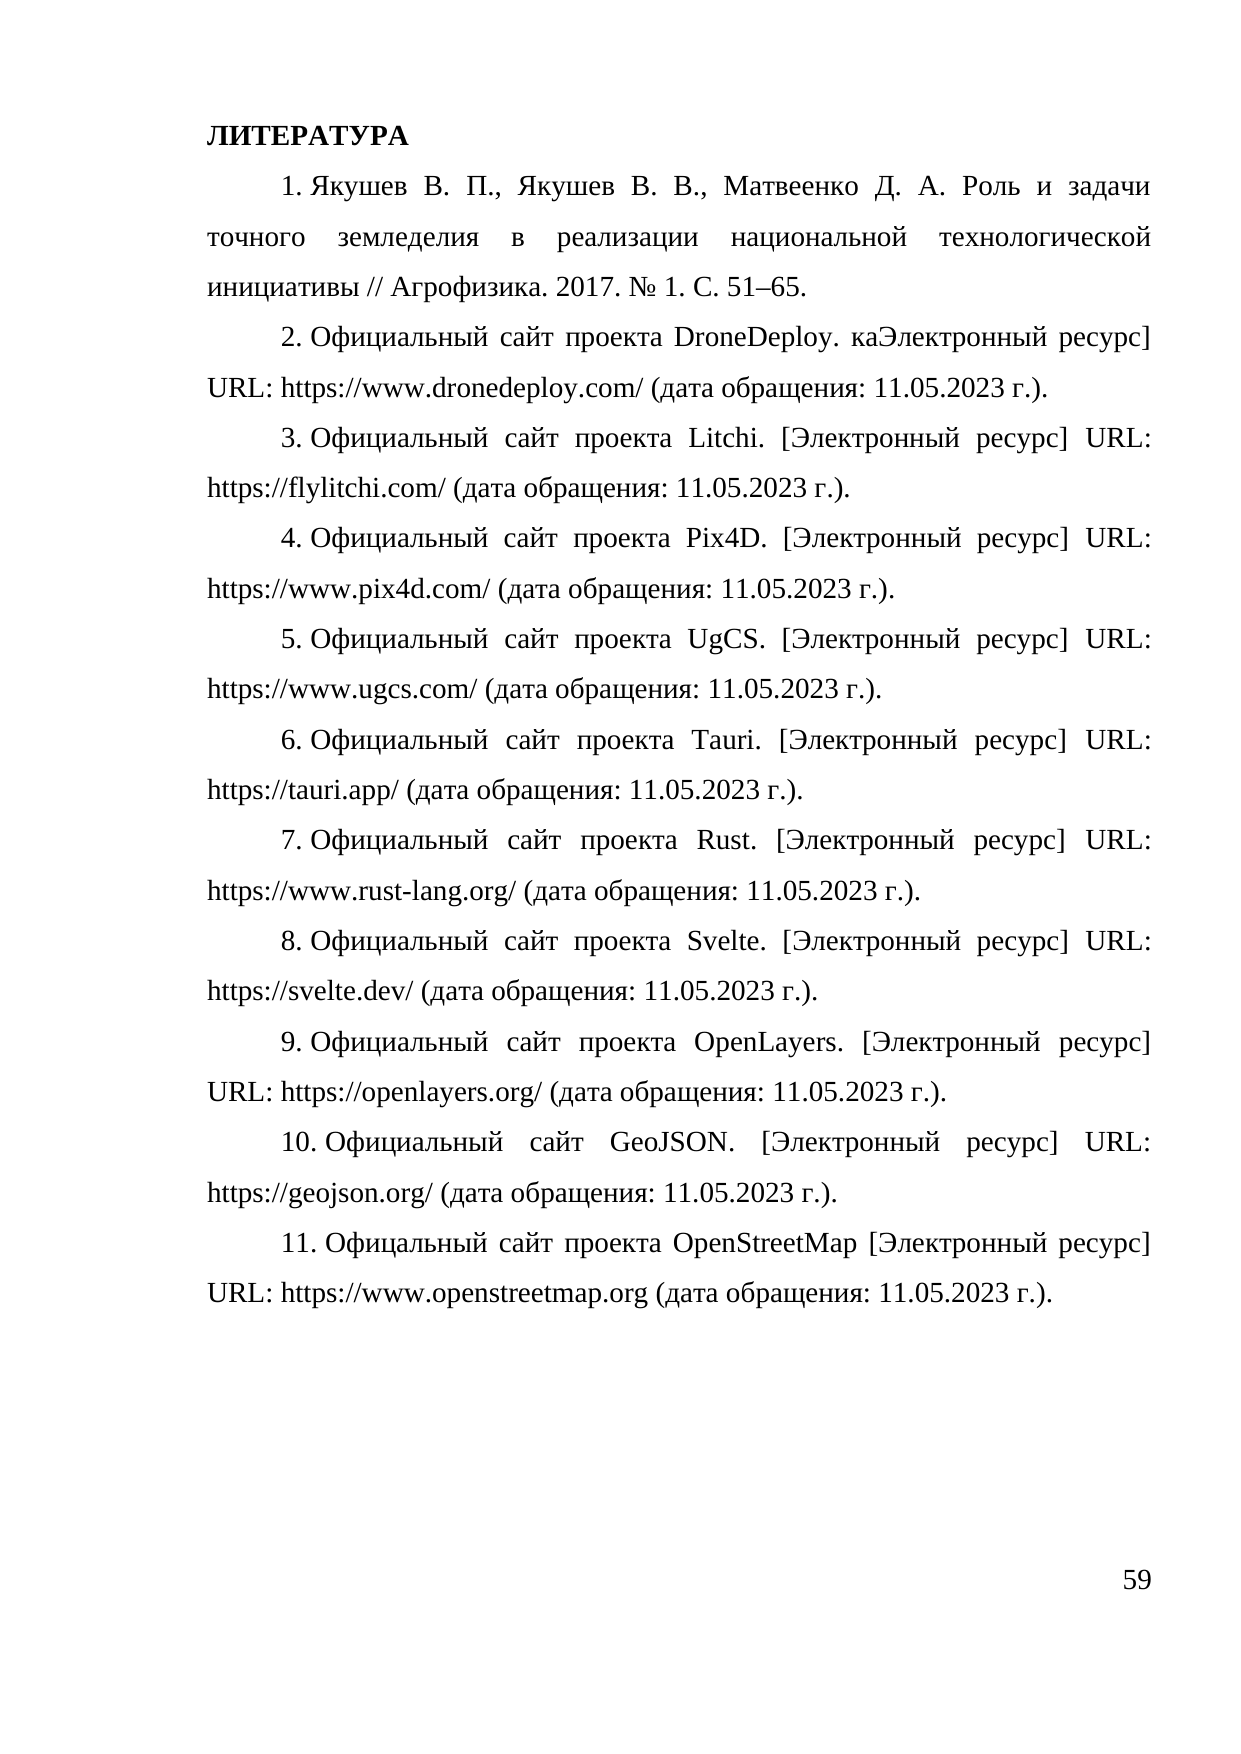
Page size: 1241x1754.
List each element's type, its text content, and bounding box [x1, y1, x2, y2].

list Официальный сайт проекта UgCS. [Электронный ресурс] URL: https://www.ugcs.com/ (дата обращения: 11.05.2023 г.). [207, 621, 1152, 705]
list Официальный сайт проекта Tauri. [Электронный ресурс] URL: https://tauri.app/ (дата обращения: 11.05.2023 г.). [207, 722, 1152, 806]
list Официальный сайт проекта DroneDeploy. каЭлектронный ресурс] URL: https://www.dronedeploy.com/ (дата обращения: 11.05.2023 г.). [207, 319, 1152, 403]
text ЛИТЕРАТУРА [207, 118, 1152, 152]
list Официальный сайт проекта Litchi. [Электронный ресурс] URL: https://flylitchi.com/ (дата обращения: 11.05.2023 г.). [207, 420, 1152, 504]
list Официальный сайт проекта Svelte. [Электронный ресурс] URL: https://svelte.dev/ (дата обращения: 11.05.2023 г.). [207, 923, 1152, 1007]
list Офицальный сайт проекта OpenStreetMap [Электронный ресурс] URL: https://www.openstreetmap.org (дата обращения: 11.05.2023 г.). [207, 1225, 1152, 1309]
list Официальный сайт проекта Rust. [Электронный ресурс] URL: https://www.rust-lang.org/ (дата обращения: 11.05.2023 г.). [207, 822, 1152, 906]
list Официальный сайт проекта Pix4D. [Электронный ресурс] URL: https://www.pix4d.com/ (дата обращения: 11.05.2023 г.). [207, 521, 1152, 604]
list Якушев В. П., Якушев В. В., Матвеенко Д. А. Роль и задачи точного земледелия в реализации национальной технологической инициативы // Агрофизика. 2017. № 1. С. 51–65. [207, 168, 1152, 303]
list Официальный сайт GeoJSON. [Электронный ресурс] URL: https://geojson.org/ (дата обращения: 11.05.2023 г.). [207, 1124, 1152, 1208]
list Официальный сайт проекта OpenLayers. [Электронный ресурс] URL: https://openlayers.org/ (дата обращения: 11.05.2023 г.). [207, 1024, 1152, 1108]
